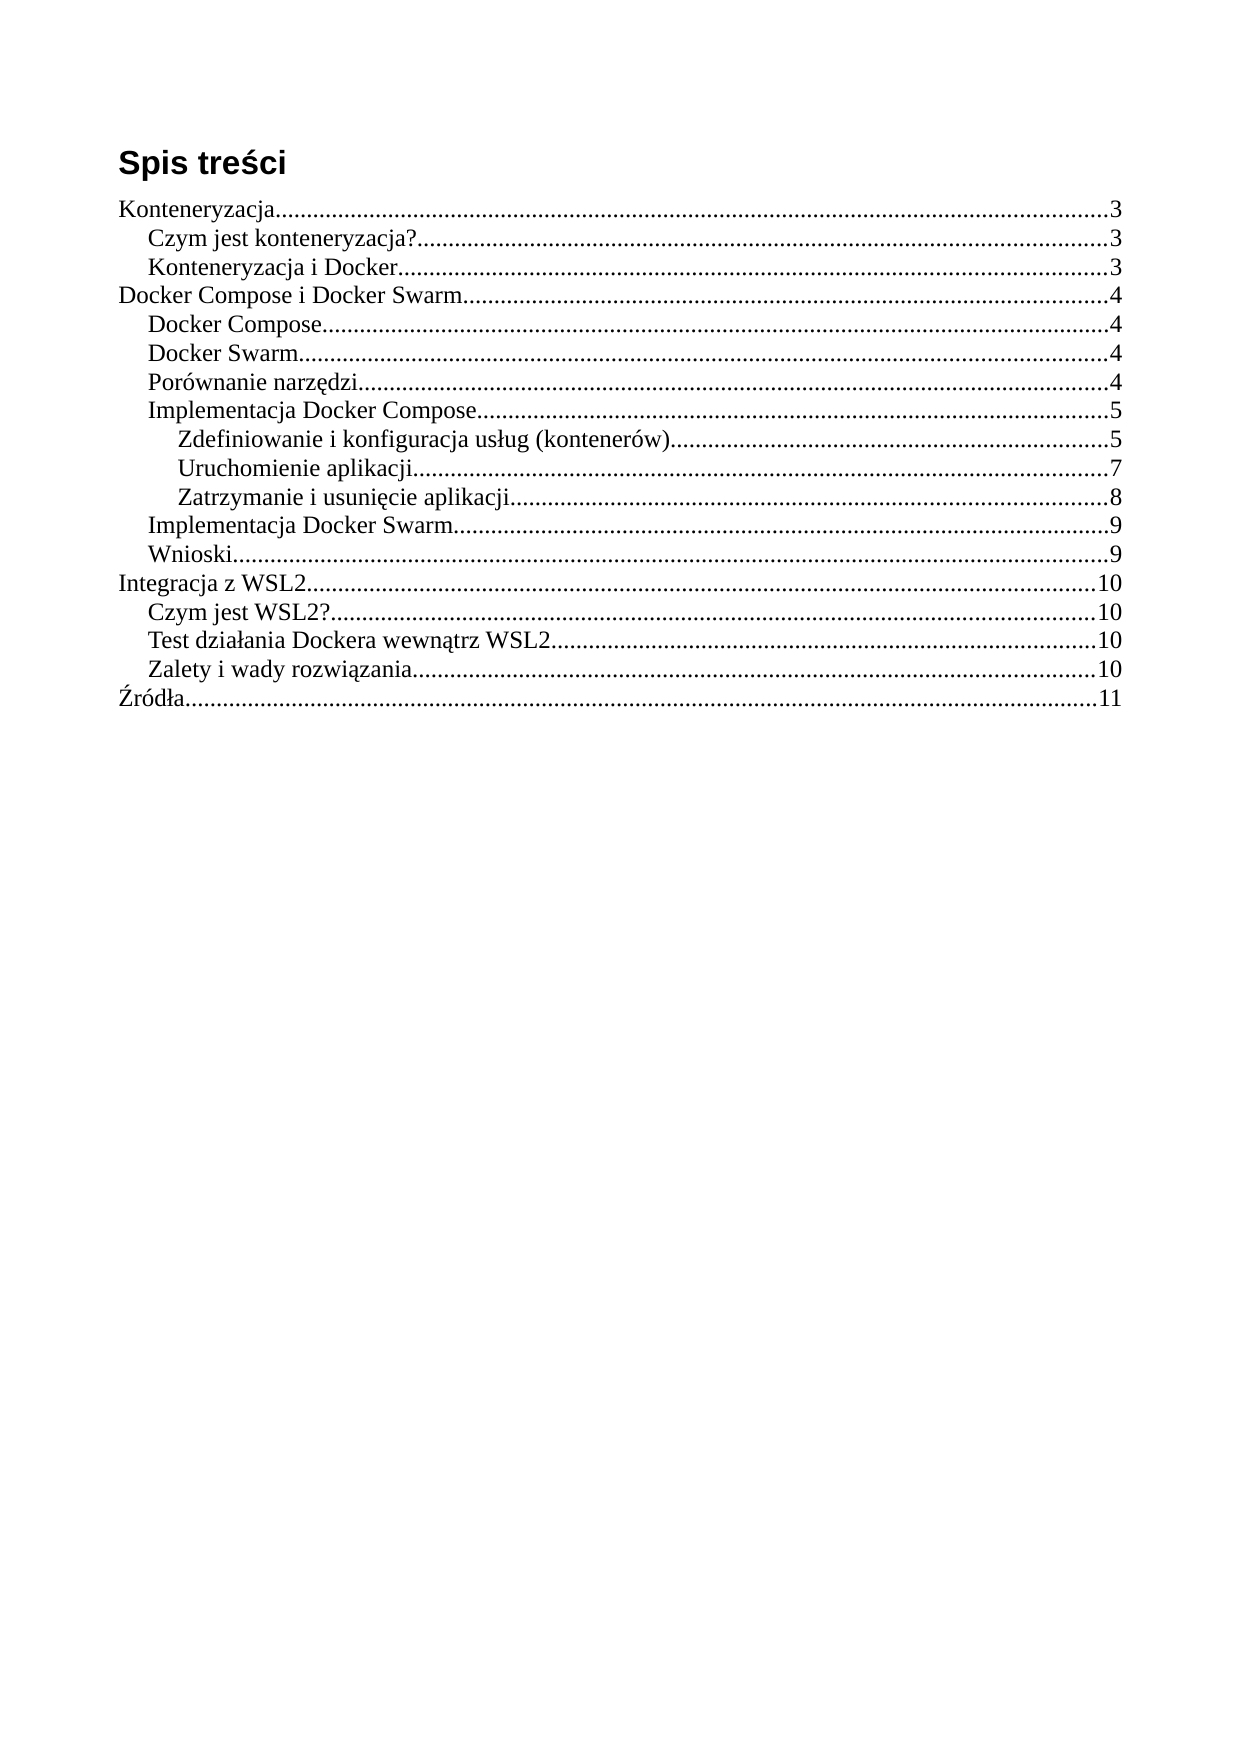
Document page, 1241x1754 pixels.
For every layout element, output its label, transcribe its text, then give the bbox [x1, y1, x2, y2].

text Konteneryzacja 3 [118, 194, 1122, 223]
text Uruchomienie aplikacji 7 [177, 453, 1122, 482]
text Implementacja Docker Compose 5 [148, 395, 1122, 424]
text Konteneryzacja i Docker 3 [148, 252, 1122, 280]
text Docker Swarm 4 [148, 338, 1122, 367]
text Docker Compose i Docker Swarm 4 [118, 280, 1122, 309]
text Wnioski 9 [148, 539, 1122, 568]
subtitle Spis treści [118, 143, 1122, 182]
text Źródła 11 [118, 683, 1122, 712]
text Test działania Dockera wewnątrz WSL2 10 [148, 625, 1122, 654]
text Docker Compose 4 [148, 309, 1122, 338]
text Czym jest WSL2? 10 [148, 597, 1122, 625]
text Czym jest konteneryzacja? 3 [148, 223, 1122, 252]
text Zdefiniowanie i konfiguracja usług (kontenerów) 5 [177, 424, 1122, 453]
text Integracja z WSL2 10 [118, 568, 1122, 597]
text Zalety i wady rozwiązania 10 [148, 654, 1122, 683]
text Porównanie narzędzi 4 [148, 367, 1122, 395]
text Zatrzymanie i usunięcie aplikacji 8 [177, 482, 1122, 510]
text Implementacja Docker Swarm 9 [148, 510, 1122, 539]
